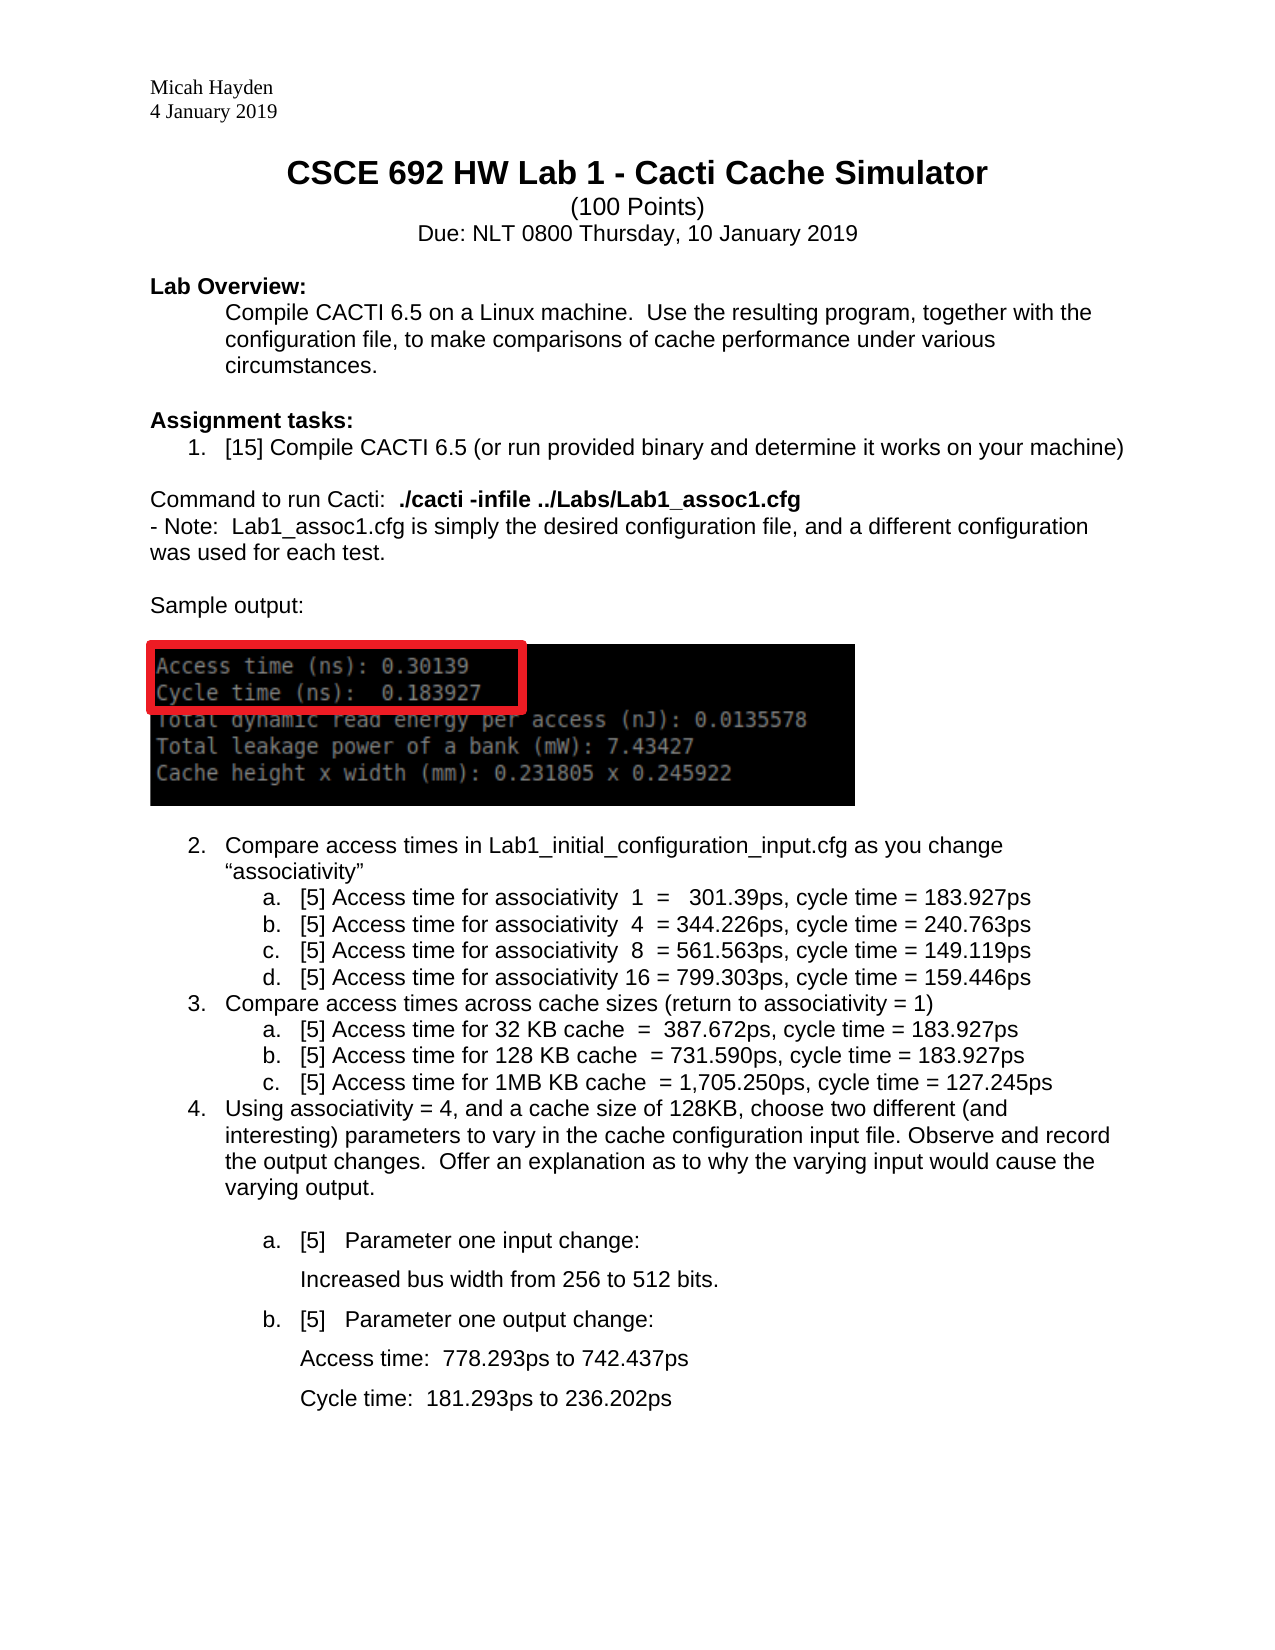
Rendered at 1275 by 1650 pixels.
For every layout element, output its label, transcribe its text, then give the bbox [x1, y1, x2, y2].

list Cycle time: 181.293ps to 236.202ps [262, 1385, 1125, 1411]
list Increased bus width from 256 to 512 bits. [262, 1266, 1125, 1293]
list [5] Access time for associativity 8 = 561.563ps, cycle time = 149.119ps [262, 937, 1125, 963]
text Assignment tasks: [150, 407, 1125, 433]
list [5] Access time for 128 KB cache = 731.590ps, cycle time = 183.927ps [262, 1042, 1125, 1069]
list [15] Compile CACTI 6.5 (or run provided binary and determine it works on your machine) [187, 433, 1125, 460]
list Compare access times across cache sizes (return to associativity = 1) [187, 990, 1125, 1016]
list [5] Access time for associativity 1 = 301.39ps, cycle time = 183.927ps [262, 884, 1125, 911]
list Compare access times in Lab1_initial_configuration_input.cfg as you change “associativity” [187, 832, 1125, 884]
list - Note: Lab1_assoc1.cfg is simply the desired configuration file, and a different configuration was used for each test. [150, 513, 1125, 565]
list [5] Access time for associativity 16 = 799.303ps, cycle time = 159.446ps [262, 963, 1125, 990]
list [5] Parameter one input change: [262, 1227, 1125, 1253]
picture [155, 649, 518, 706]
list Access time: 778.293ps to 742.437ps [262, 1345, 1125, 1372]
list [5] Access time for associativity 4 = 344.226ps, cycle time = 240.763ps [262, 911, 1125, 937]
text Lab Overview: [150, 273, 1125, 299]
list Using associativity = 4, and a cache size of 128KB, choose two different (and interesting) parameters to vary in the cache configuration input fil­e. Observe and record the output changes. Offer an explanation as to why the varying input would cause the varying output. [187, 1095, 1125, 1201]
text Compile CACTI 6.5 on a Linux machine. Use the resulting program, together with the configuration file, to make comparisons of cache performance under various circumstances. [225, 299, 1125, 378]
list [5] Access time for 1MB KB cache = 1,705.250ps, cycle time = 127.245ps [262, 1069, 1125, 1095]
title (100 Points) [150, 192, 1125, 220]
list [5] Parameter one output change: [262, 1306, 1125, 1332]
list Sample output: [150, 592, 1125, 618]
title ­CSCE 692 HW Lab 1 - Cacti Cache Simulator [150, 153, 1125, 192]
title Due: NLT 0800 Thursday, 10 January 2019 [150, 220, 1125, 247]
list Command to run Cacti: ./cacti -infile ../Labs/Lab1_assoc1.cfg [150, 486, 1125, 513]
picture [150, 644, 855, 806]
list [5] Access time for 32 KB cache = 387.672ps, cycle time = 183.927ps [262, 1016, 1125, 1042]
